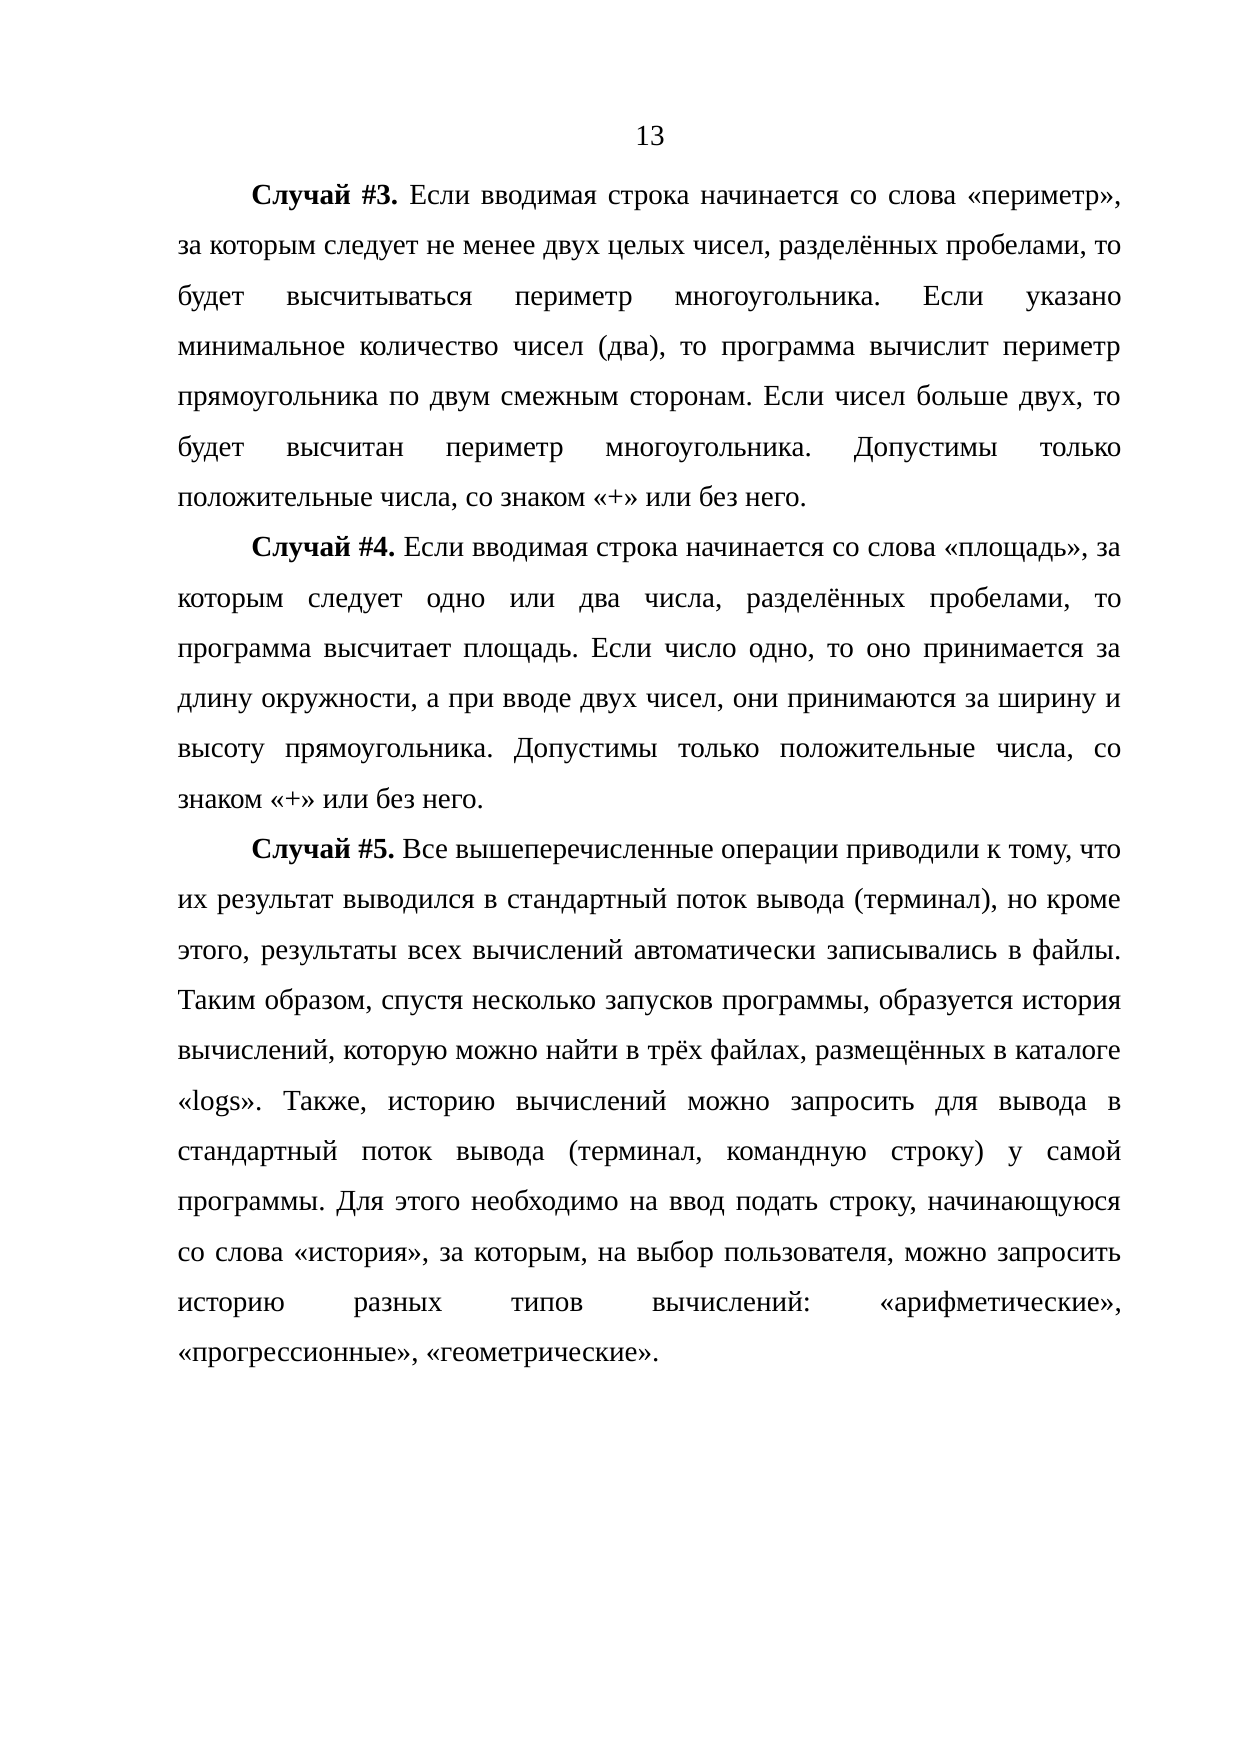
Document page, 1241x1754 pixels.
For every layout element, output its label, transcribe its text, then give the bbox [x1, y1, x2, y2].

text Случай #5. Все вышеперечисленные операции приводили к тому, что их результат выводился в стандартный поток вывода (терминал), но кроме этого, результаты всех вычислений автоматически записывались в файлы. Таким образом, спустя несколько запусков программы, образуется история вычислений, которую можно найти в трёх файлах, размещённых в каталоге «logs». Также, историю вычислений можно запросить для вывода в стандартный поток вывода (терминал, командную строку) у самой программы. Для этого необходимо на ввод подать строку, начинающуюся со слова «история», за которым, на выбор пользователя, можно запросить историю разных типов вычислений: «арифметические», «прогрессионные», «геометрические». [177, 831, 1122, 1368]
text Случай #4. Если вводимая строка начинается со слова «площадь», за которым следует одно или два числа, разделённых пробелами, то программа высчитает площадь. Если число одно, то оно принимается за длину окружности, а при вводе двух чисел, они принимаются за ширину и высоту прямоугольника. Допустимы только положительные числа, со знаком «+» или без него. [177, 529, 1122, 814]
text Случай #3. Если вводимая строка начинается со слова «периметр», за которым следует не менее двух целых чисел, разделённых пробелами, то будет высчитываться периметр многоугольника. Если указано минимальное количество чисел (два), то программа вычислит периметр прямоугольника по двум смежным сторонам. Если чисел больше двух, то будет высчитан периметр многоугольника. Допустимы только положительные числа, со знаком «+» или без него. [177, 177, 1122, 513]
